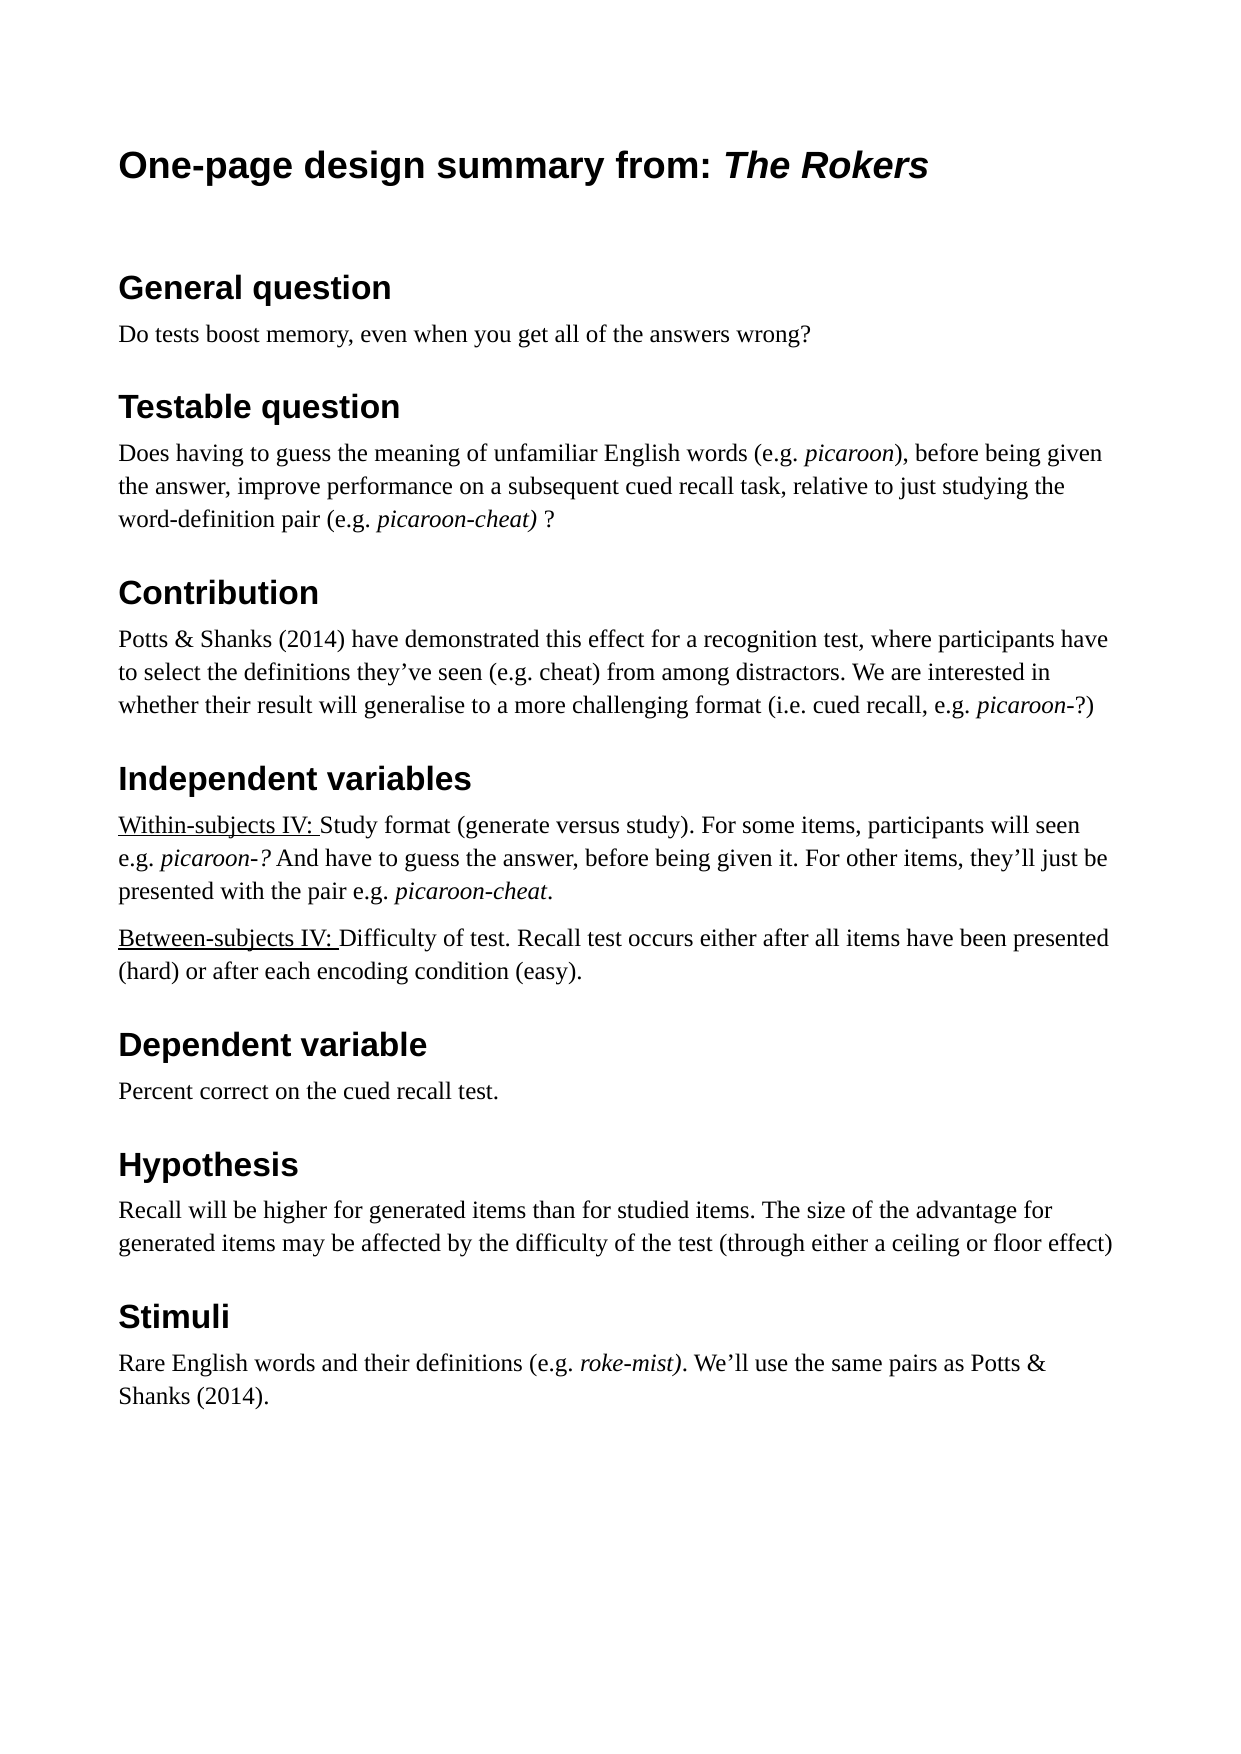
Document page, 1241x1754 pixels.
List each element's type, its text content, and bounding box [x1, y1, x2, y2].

subtitle One-page design summary from: The Rokers [118, 143, 1122, 187]
subtitle Contribution [118, 573, 1122, 612]
subtitle General question [118, 268, 1122, 306]
subtitle Hypothesis [118, 1144, 1122, 1183]
text Percent correct on the cued recall test. [118, 1076, 1122, 1105]
text Between-subjects IV: Difficulty of test. Recall test occurs either after all items have been presented (hard) or after each encoding condition (easy). [118, 923, 1122, 985]
subtitle Testable question [118, 387, 1122, 426]
text Potts & Shanks (2014) have demonstrated this effect for a recognition test, where participants have to select the definitions they’ve seen (e.g. cheat) from among distractors. We are interested in whether their result will generalise to a more challenging format (i.e. cued recall, e.g. picaroon-?) [118, 624, 1122, 719]
text Recall will be higher for generated items than for studied items. The size of the advantage for generated items may be affected by the difficulty of the test (through either a ceiling or floor effect) [118, 1196, 1122, 1257]
subtitle Independent variables [118, 758, 1122, 797]
text Rare English words and their definitions (e.g. roke-mist). We’ll use the same pairs as Potts & Shanks (2014). [118, 1348, 1122, 1410]
text Does having to guess the meaning of unfamiliar English words (e.g. picaroon), before being given the answer, improve performance on a subsequent cued recall task, relative to just studying the word-definition pair (e.g. picaroon-cheat) ? [118, 438, 1122, 533]
text Within-subjects IV: Study format (generate versus study). For some items, participants will seen e.g. picaroon-? And have to guess the answer, before being given it. For other items, they’ll just be presented with the pair e.g. picaroon-cheat. [118, 810, 1122, 904]
text Do tests boost memory, even when you get all of the answers wrong? [118, 319, 1122, 348]
subtitle Stimuli [118, 1297, 1122, 1336]
subtitle Dependent variable [118, 1025, 1122, 1063]
